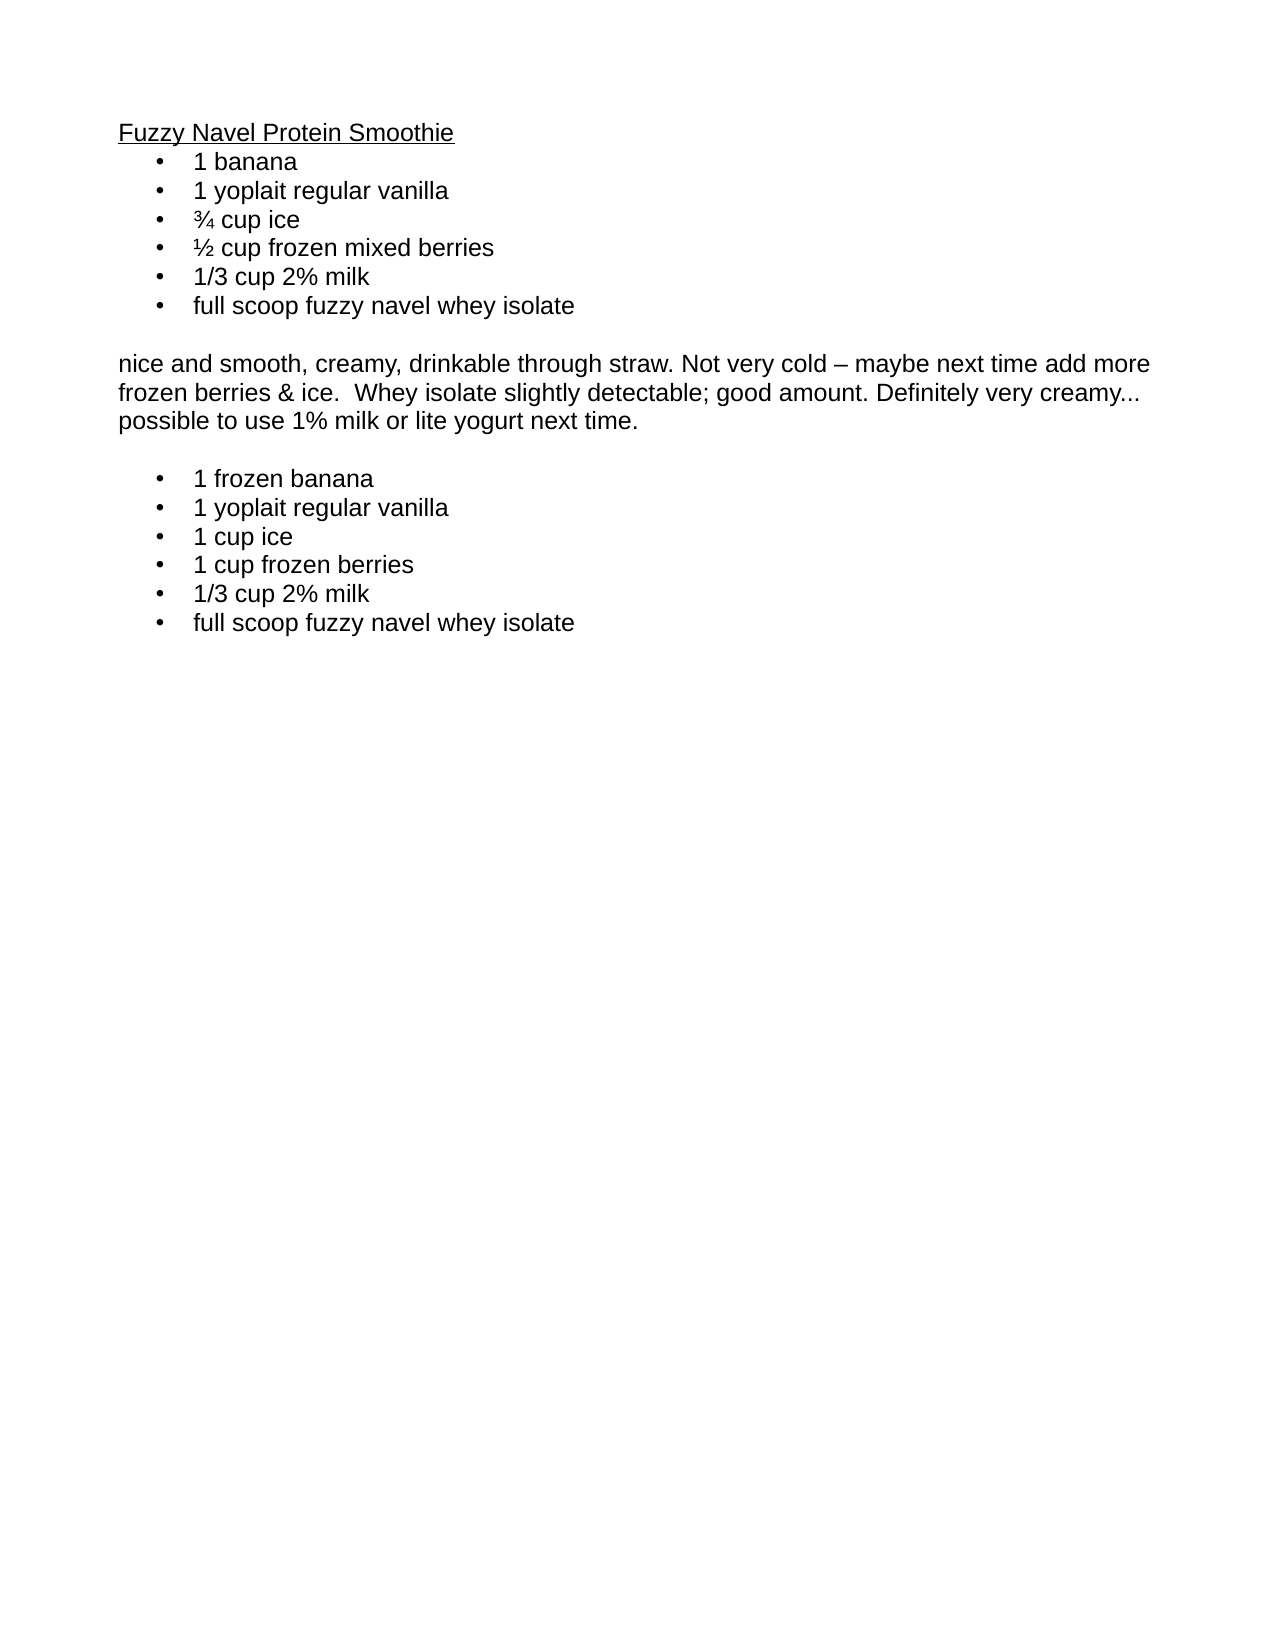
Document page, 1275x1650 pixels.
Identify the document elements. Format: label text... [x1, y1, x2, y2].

list full scoop fuzzy navel whey isolate [156, 291, 1157, 320]
list ¾ cup ice [156, 204, 1157, 233]
list 1/3 cup 2% milk [156, 579, 1157, 608]
list 1 cup frozen berries [156, 550, 1157, 579]
list 1 yoplait regular vanilla [156, 493, 1157, 521]
list 1 frozen banana [156, 464, 1157, 493]
list ½ cup frozen mixed berries [156, 233, 1157, 262]
text Fuzzy Navel Protein Smoothie [118, 118, 1157, 147]
list full scoop fuzzy navel whey isolate [156, 608, 1157, 637]
list 1 banana [156, 147, 1157, 176]
list 1 yoplait regular vanilla [156, 176, 1157, 204]
list 1/3 cup 2% milk [156, 262, 1157, 291]
text nice and smooth, creamy, drinkable through straw. Not very cold – maybe next time add more frozen berries & ice. Whey isolate slightly detectable; good amount. Definitely very creamy... possible to use 1% milk or lite yogurt next time. [118, 349, 1157, 435]
list 1 cup ice [156, 521, 1157, 550]
